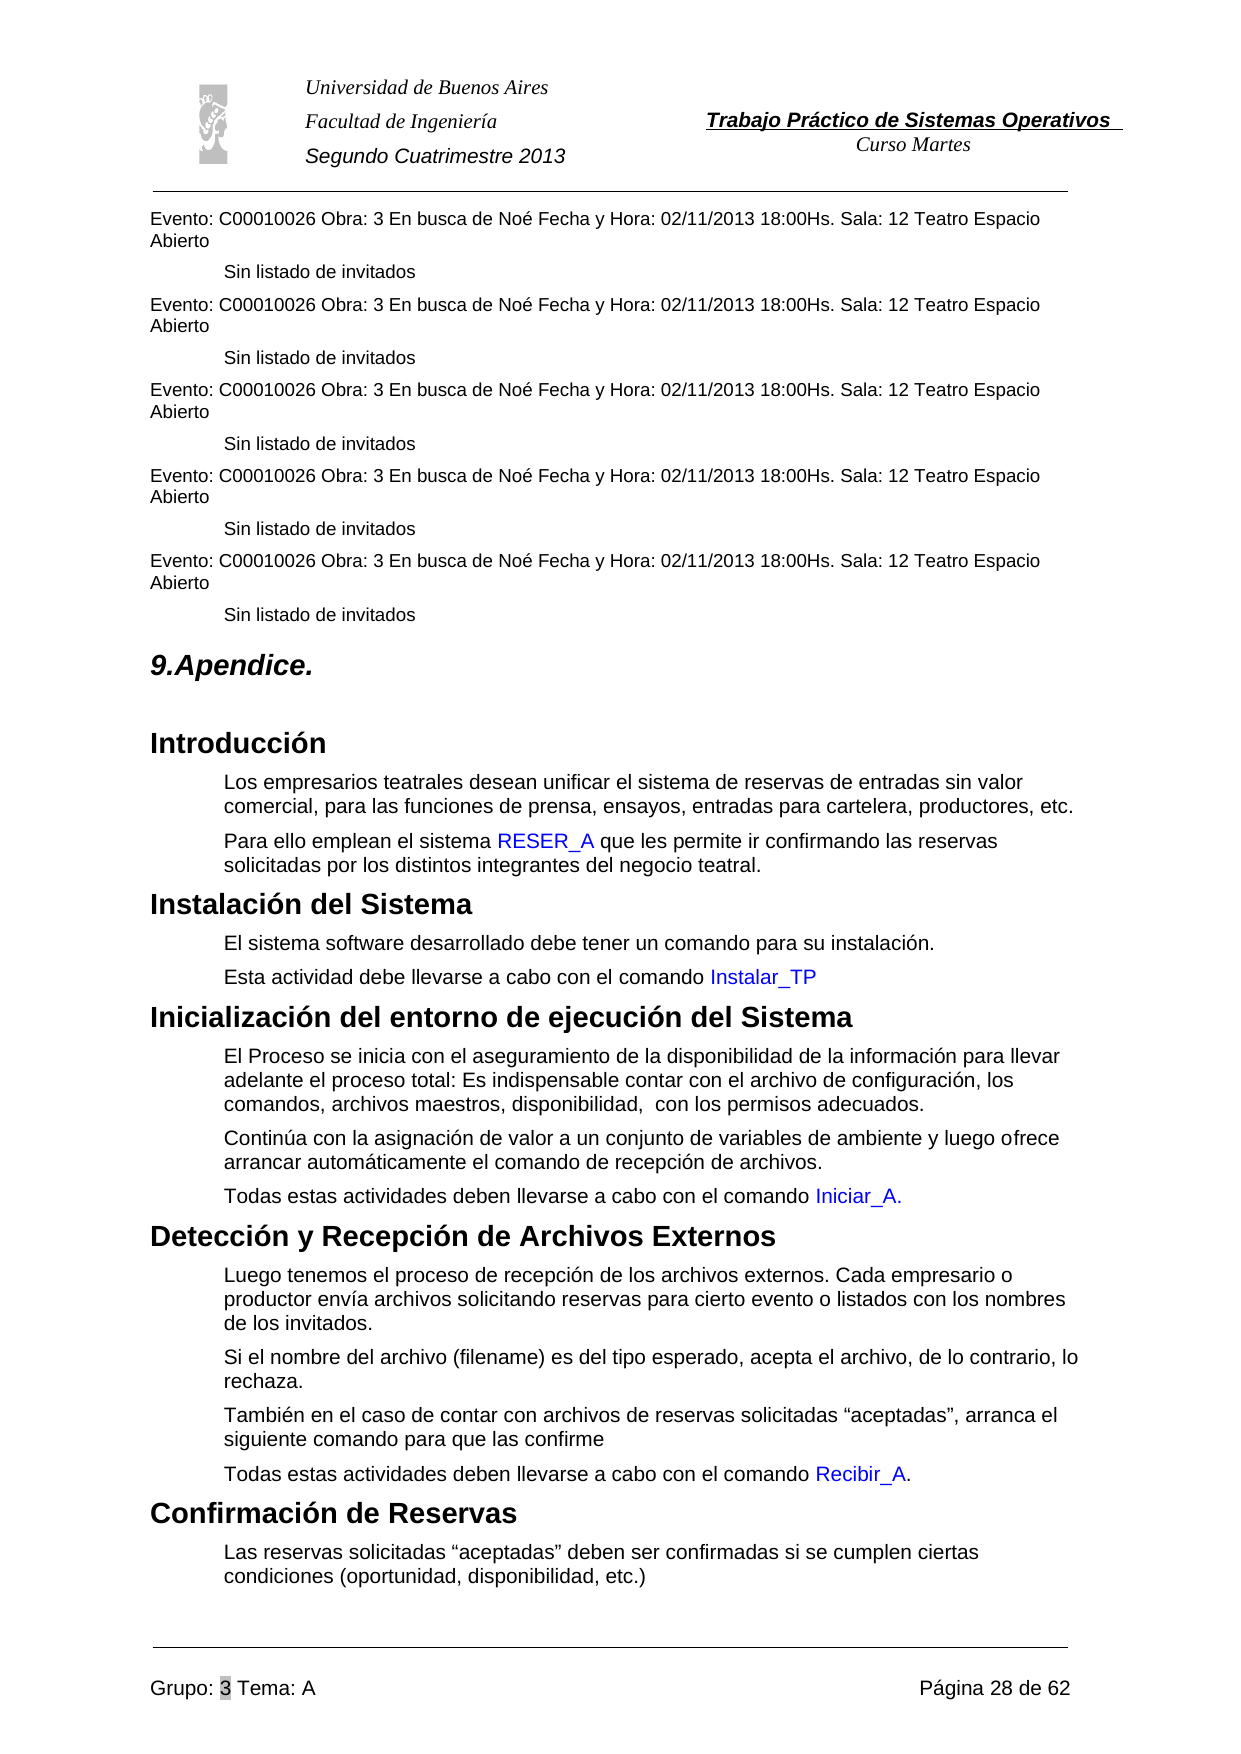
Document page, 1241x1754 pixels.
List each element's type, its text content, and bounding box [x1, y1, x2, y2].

text El Proceso se inicia con el aseguramiento de la disponibilidad de la información para llevar adelante el proceso total: Es indispensable contar con el archivo de configuración, los comandos, archivos maestros, disponibilidad, con los permisos adecuados. [224, 1043, 1090, 1115]
text Sin listado de invitados [150, 347, 1090, 368]
text Las reservas solicitadas “aceptadas” deben ser confirmadas si se cumplen ciertas condiciones (oportunidad, disponibilidad, etc.) [224, 1540, 1090, 1588]
text Sin listado de invitados [150, 603, 1090, 625]
text Si el nombre del archivo (filename) es del tipo esperado, acepta el archivo, de lo contrario, lo rechaza. [224, 1345, 1090, 1393]
text Sin listado de invitados [150, 518, 1090, 539]
text Para ello emplean el sistema RESER_A que les permite ir confirmando las reservas solicitadas por los distintos integrantes del negocio teatral. [150, 828, 1090, 876]
picture [198, 82, 231, 166]
text Todas estas actividades deben llevarse a cabo con el comando Recibir_A. [224, 1461, 1090, 1485]
text Evento: C00010026 Obra: 3 En busca de Noé Fecha y Hora: 02/11/2013 18:00Hs. Sala: 12 Teatro Espacio Abierto [150, 208, 1090, 251]
text Luego tenemos el proceso de recepción de los archivos externos. Cada empresario o productor envía archivos solicitando reservas para cierto evento o listados con los nombres de los invitados. [224, 1262, 1090, 1334]
text Continúa con la asignación de valor a un conjunto de variables de ambiente y luego ofrece arrancar automáticamente el comando de recepción de archivos. [224, 1126, 1090, 1174]
text Detección y Recepción de Archivos Externos [150, 1218, 1090, 1252]
text Sin listado de invitados [150, 432, 1090, 454]
subtitle 9.Apendice. [150, 648, 1090, 681]
text Evento: C00010026 Obra: 3 En busca de Noé Fecha y Hora: 02/11/2013 18:00Hs. Sala: 12 Teatro Espacio Abierto [150, 550, 1090, 593]
text Todas estas actividades deben llevarse a cabo con el comando Iniciar_A. [224, 1184, 1090, 1208]
text El sistema software desarrollado debe tener un comando para su instalación. [224, 931, 1090, 955]
text Introducción [150, 726, 1090, 760]
text Esta actividad debe llevarse a cabo con el comando Instalar_TP [224, 965, 1090, 989]
text Confirmación de Reservas [150, 1496, 1090, 1529]
text Inicialización del entorno de ejecución del Sistema [150, 999, 1090, 1033]
text Los empresarios teatrales desean unificar el sistema de reservas de entradas sin valor comercial, para las funciones de prensa, ensayos, entradas para cartelera, productores, etc. [150, 770, 1090, 818]
text También en el caso de contar con archivos de reservas solicitadas “aceptadas”, arranca el siguiente comando para que las confirme [224, 1403, 1090, 1451]
text Instalación del Sistema [150, 887, 1090, 920]
text Evento: C00010026 Obra: 3 En busca de Noé Fecha y Hora: 02/11/2013 18:00Hs. Sala: 12 Teatro Espacio Abierto [150, 293, 1090, 336]
text Evento: C00010026 Obra: 3 En busca de Noé Fecha y Hora: 02/11/2013 18:00Hs. Sala: 12 Teatro Espacio Abierto [150, 464, 1090, 507]
text Evento: C00010026 Obra: 3 En busca de Noé Fecha y Hora: 02/11/2013 18:00Hs. Sala: 12 Teatro Espacio Abierto [150, 379, 1090, 422]
text Sin listado de invitados [150, 261, 1090, 283]
